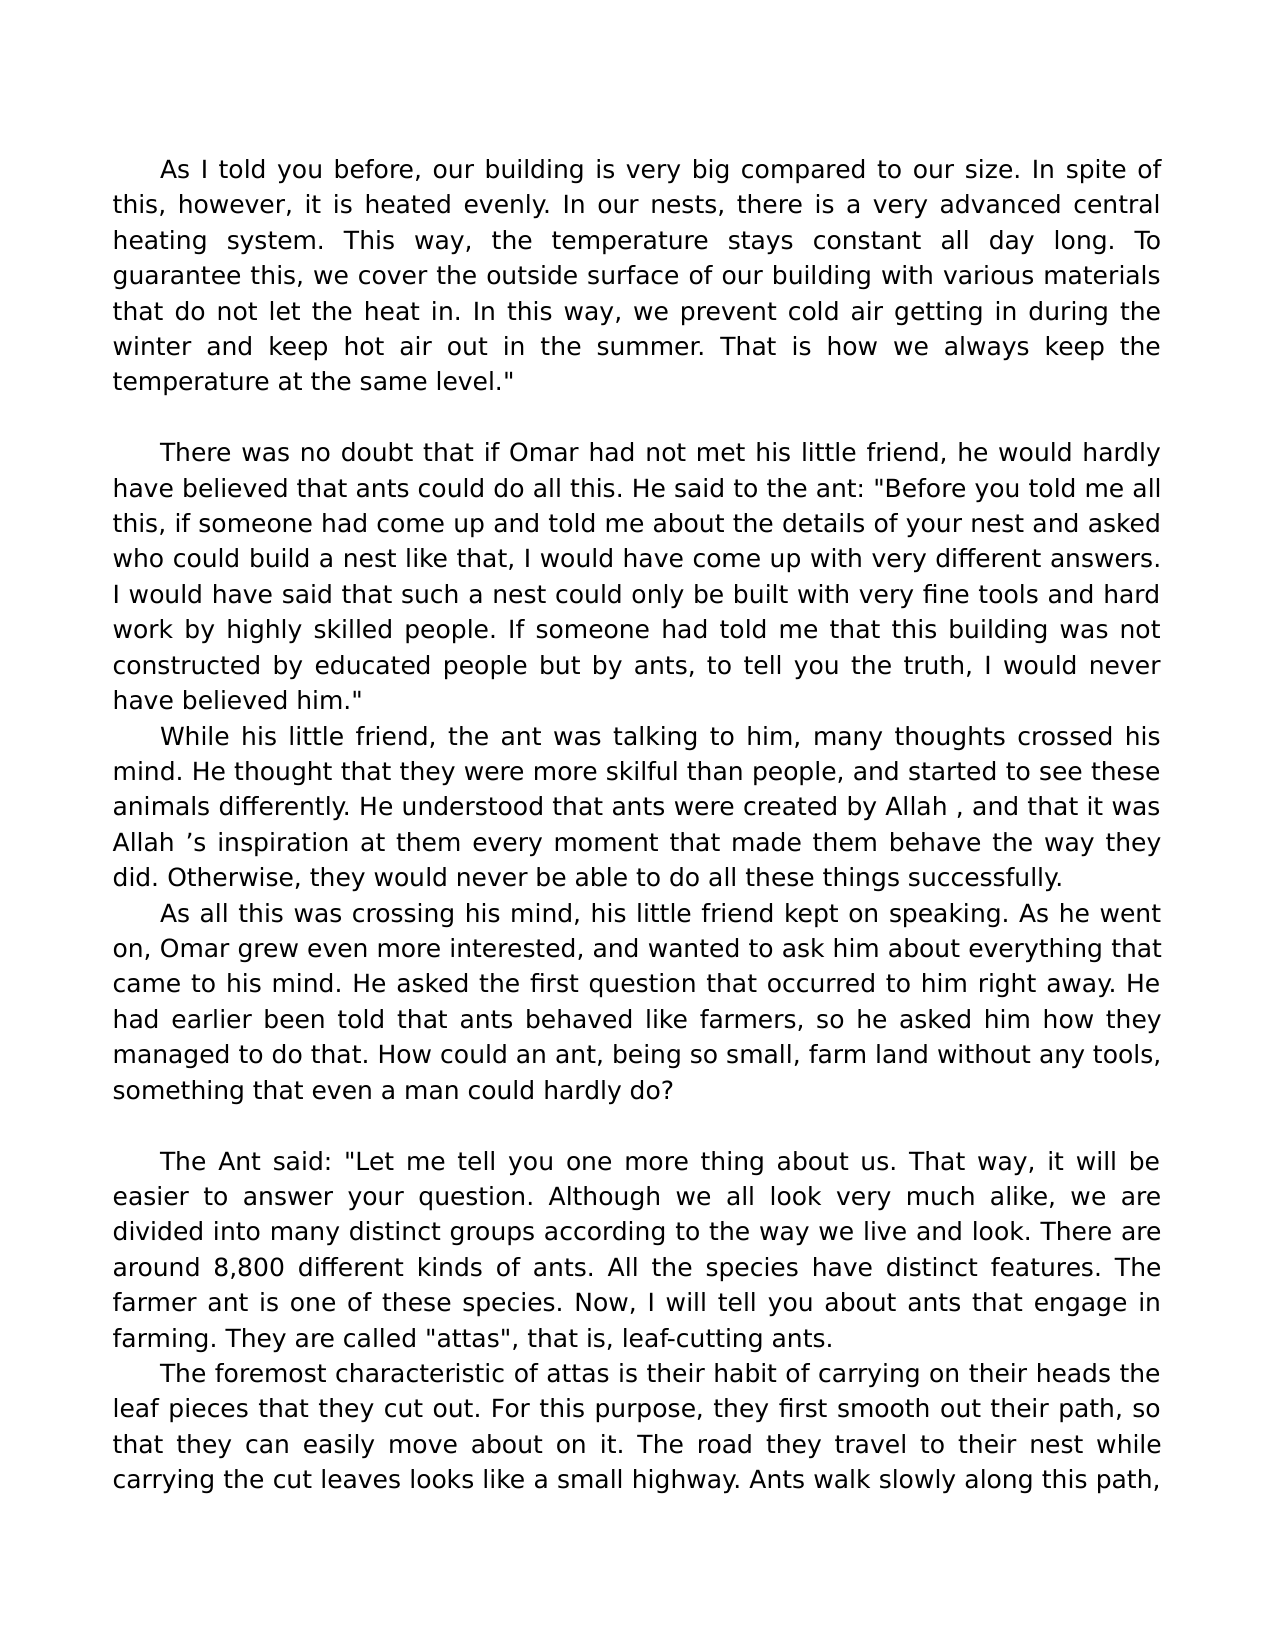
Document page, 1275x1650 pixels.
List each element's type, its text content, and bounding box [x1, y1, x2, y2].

text While his little friend, the ant was talking to him, many thoughts crossed his mind. He thought that they were more skilful than people, and started to see these animals differently. He understood that ants were created by Allah , and that it was Allah ’s inspiration at them every moment that made them behave the way they did. Otherwise, they would never be able to do all these things successfully. [112, 717, 1162, 894]
text There was no doubt that if Omar had not met his little friend, he would hardly have believed that ants could do all this. He said to the ant: "Before you told me all this, if someone had come up and told me about the details of your nest and asked who could build a nest like that, I would have come up with very different answers. I would have said that such a nest could only be built with very fine tools and hard work by highly skilled people. If someone had told me that this building was not constructed by educated people but by ants, to tell you the truth, I would never have believed him." [112, 433, 1162, 717]
text As all this was crossing his mind, his little friend kept on speaking. As he went on, Omar grew even more interested, and wanted to ask him about everything that came to his mind. He asked the first question that occurred to him right away. He had earlier been told that ants behaved like farmers, so he asked him how they managed to do that. How could an ant, being so small, farm land without any tools, something that even a man could hardly do? [112, 894, 1162, 1106]
text As I told you before, our building is very big compared to our size. In spite of this, however, it is heated evenly. In our nests, there is a very advanced central heating system. This way, the temperature stays constant all day long. To guarantee this, we cover the outside surface of our building with various materials that do not let the heat in. In this way, we prevent cold air getting in during the winter and keep hot air out in the summer. That is how we always keep the temperature at the same level." [112, 150, 1162, 398]
text The Ant said: "Let me tell you one more thing about us. That way, it will be easier to answer your question. Although we all look very much alike, we are divided into many distinct groups according to the way we live and look. There are around 8,800 different kinds of ants. All the species have distinct features. The farmer ant is one of these species. Now, I will tell you about ants that engage in farming. They are called "attas", that is, leaf-cutting ants. [112, 1142, 1162, 1354]
text The foremost characteristic of attas is their habit of carrying on their heads the leaf pieces that they cut out. For this purpose, they first smooth out their path, so that they can easily move about on it. The road they travel to their nest while carrying the cut leaves looks like a small highway. Ants walk slowly along this path, [112, 1354, 1162, 1496]
